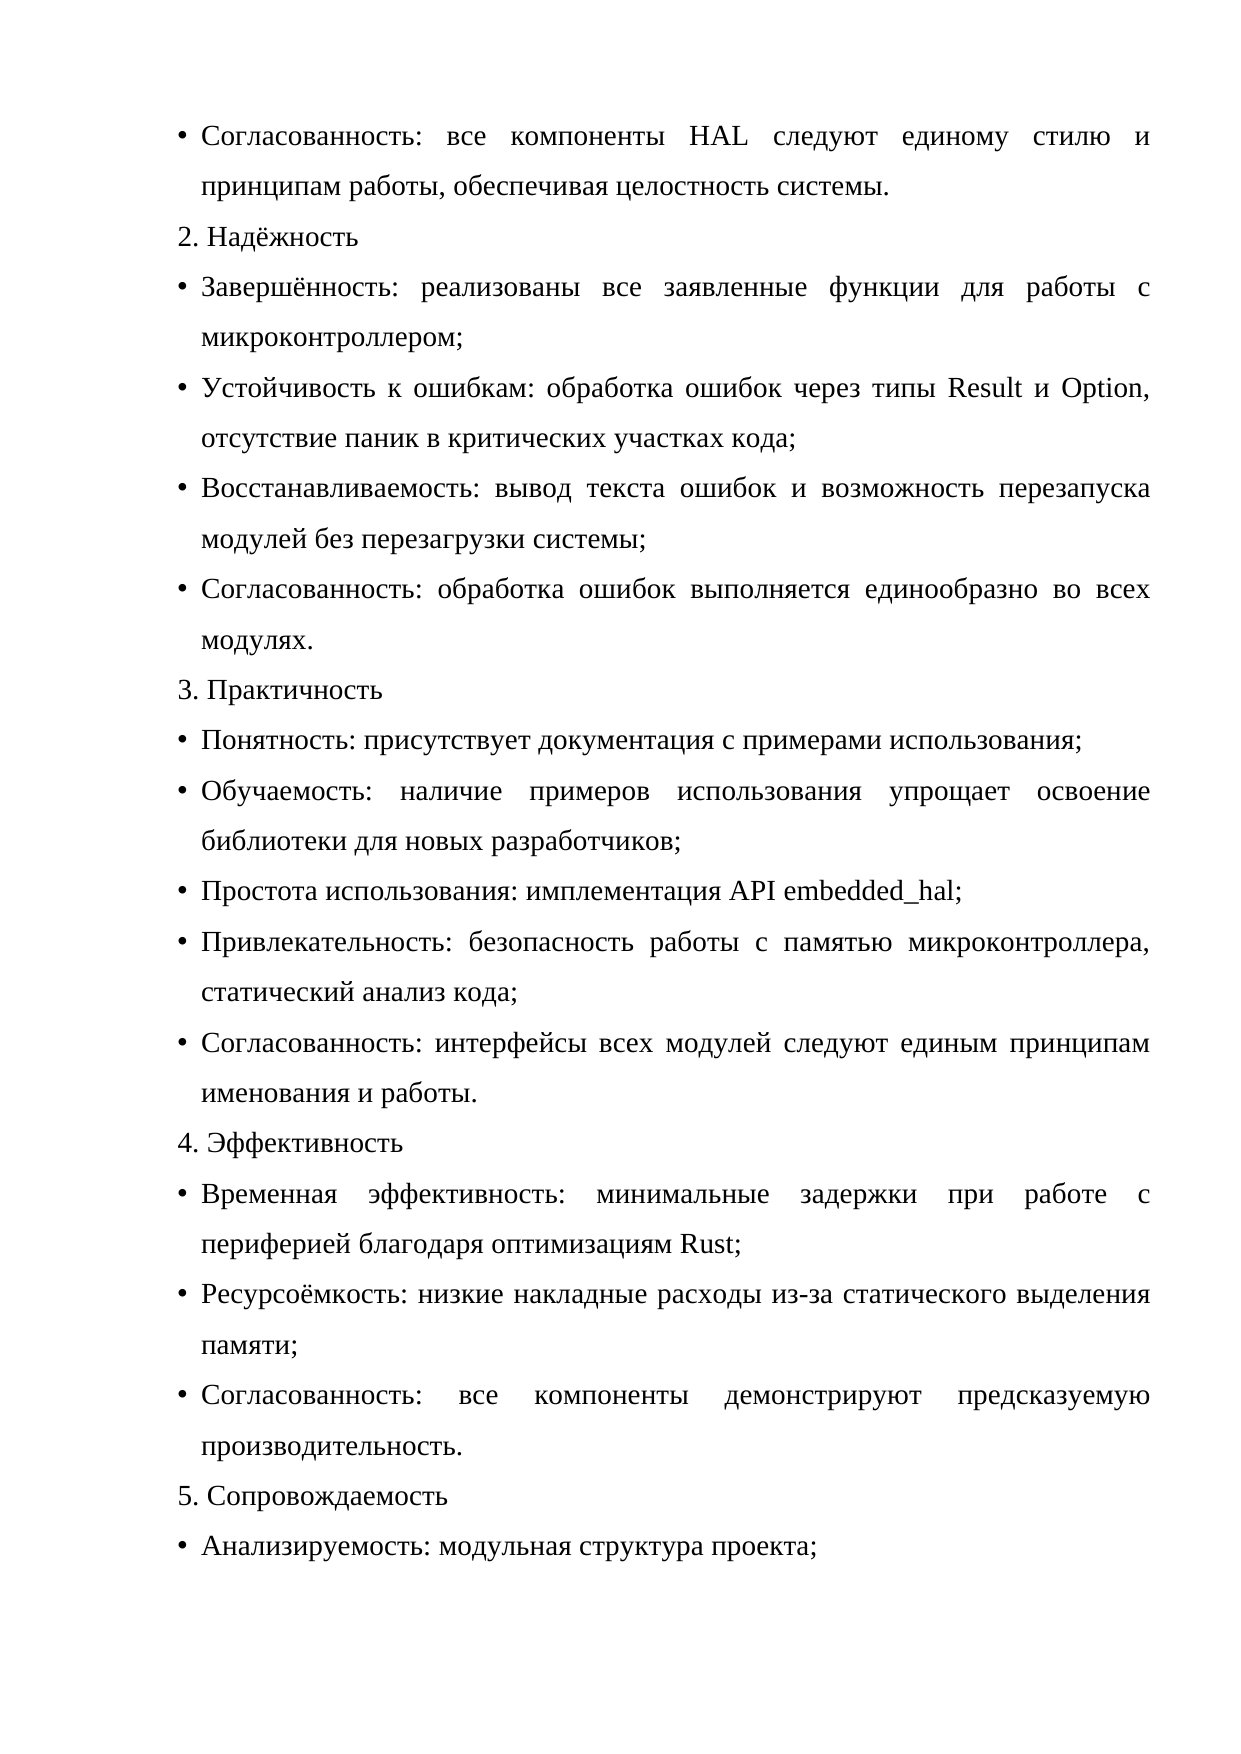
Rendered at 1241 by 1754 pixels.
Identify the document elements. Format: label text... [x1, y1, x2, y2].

list Восстанавливаемость: вывод текста ошибок и возможность перезапуска модулей без перезагрузки системы; [177, 471, 1152, 554]
list Устойчивость к ошибкам: обработка ошибок через типы Result и Option, отсутствие паник в критических участках кода; [177, 370, 1152, 454]
list Ресурсоёмкость: низкие накладные расходы из-за статического выделения памяти; [177, 1276, 1152, 1360]
list Согласованность: интерфейсы всех модулей следуют единым принципам именования и работы. [177, 1025, 1152, 1109]
list Временная эффективность: минимальные задержки при работе с периферией благодаря оптимизациям Rust; [177, 1176, 1152, 1260]
text 2. Надёжность [177, 219, 1152, 252]
list Согласованность: все компоненты HAL следуют единому стилю и принципам работы, обеспечивая целостность системы. [177, 118, 1152, 202]
list Анализируемость: модульная структура проекта; [177, 1528, 1152, 1562]
text 3. Практичность [177, 672, 1152, 706]
list Понятность: присутствует документация с примерами использования; [177, 722, 1152, 756]
list Согласованность: обработка ошибок выполняется единообразно во всех модулях. [177, 571, 1152, 655]
text 4. Эффективность [177, 1125, 1152, 1159]
list Простота использования: имплементация API embedded_hal; [177, 873, 1152, 907]
list Завершённость: реализованы все заявленные функции для работы с микроконтроллером; [177, 269, 1152, 353]
list Привлекательность: безопасность работы с памятью микроконтроллера, статический анализ кода; [177, 924, 1152, 1008]
list Согласованность: все компоненты демонстрируют предсказуемую производительность. [177, 1377, 1152, 1461]
text 5. Сопровождаемость [177, 1478, 1152, 1511]
list Обучаемость: наличие примеров использования упрощает освоение библиотеки для новых разработчиков; [177, 773, 1152, 857]
